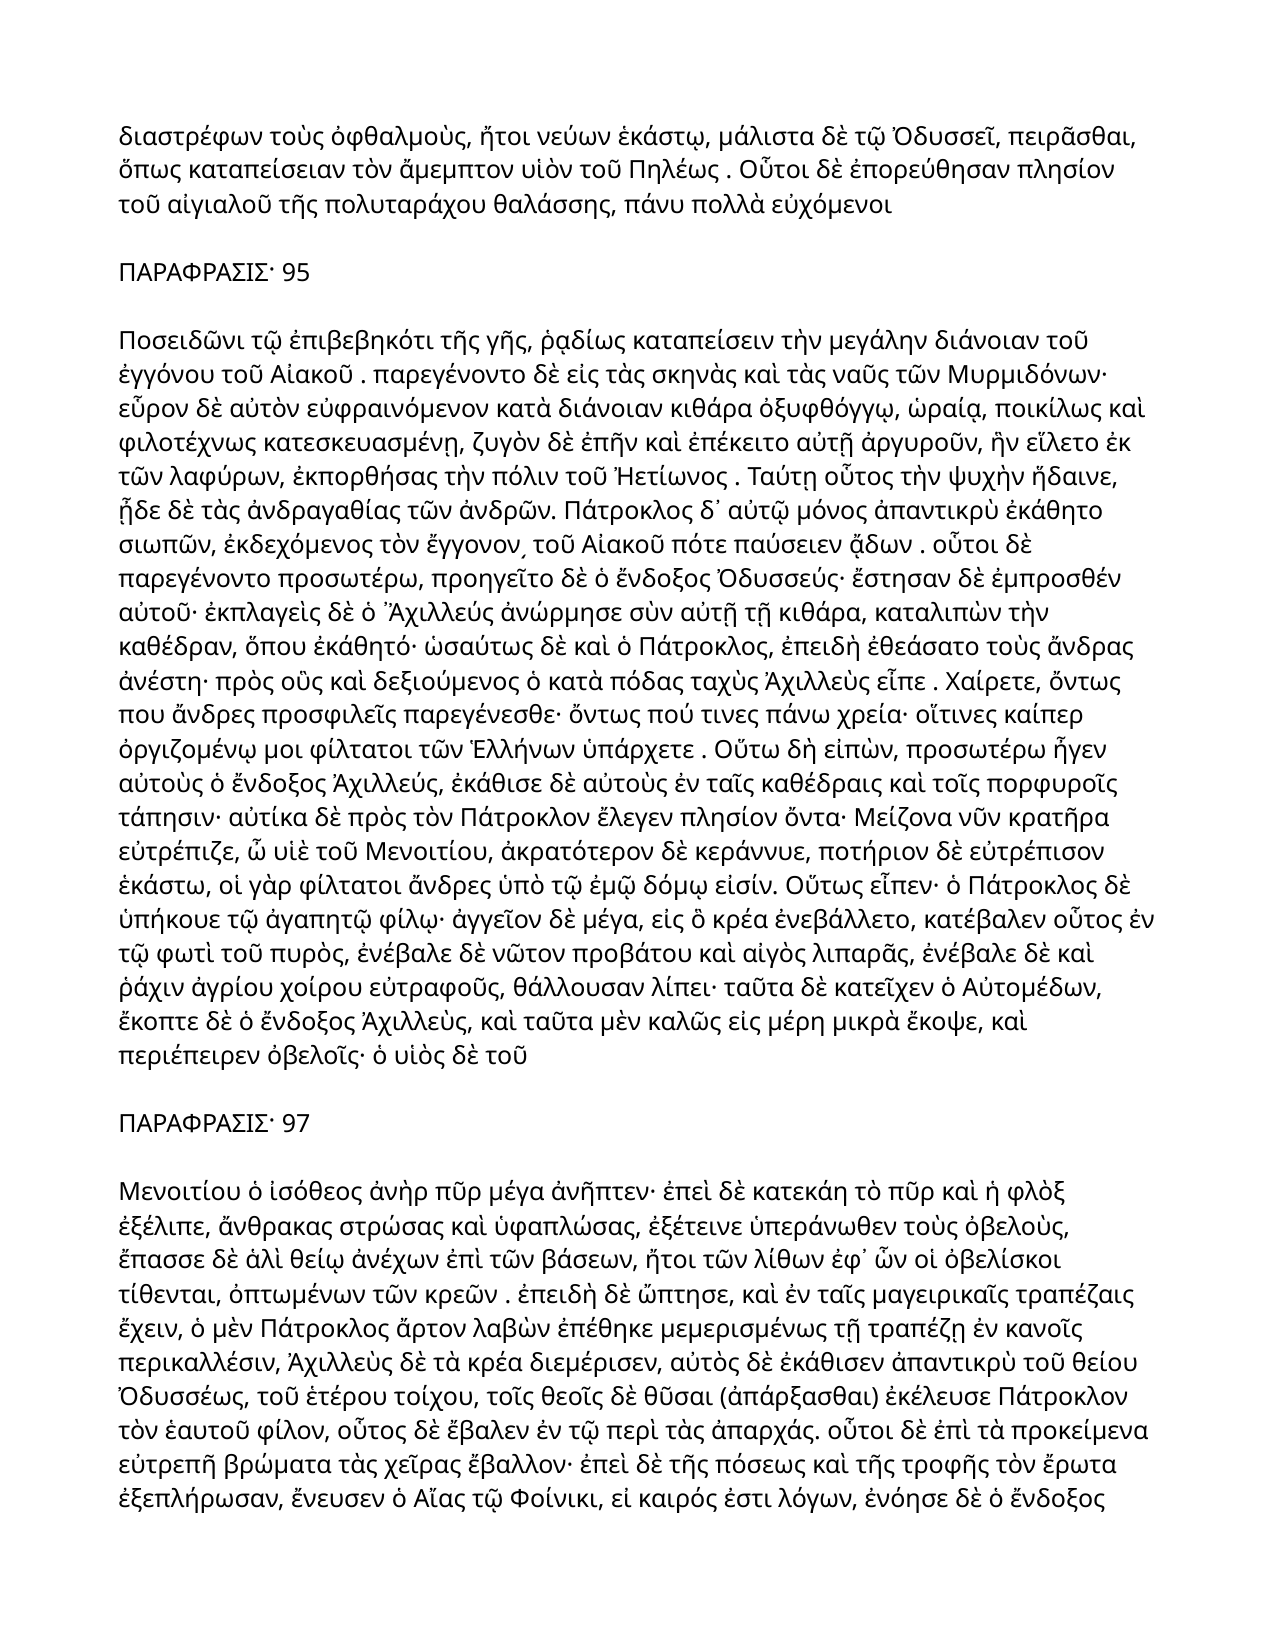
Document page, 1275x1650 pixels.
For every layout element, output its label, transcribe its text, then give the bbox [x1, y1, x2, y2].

text Ποσειδῶνι τῷ ἐπιβεβηκότι τῆς γῆς, ῥᾳδίως καταπείσειν τὴν μεγάλην διάνοιαν τοῦ ἐγγόνου τοῦ Αἰακοῦ . παρεγένοντο δὲ εἰς τὰς σκηνὰς καὶ τὰς ναῦς τῶν Μυρμιδόνων· εὗρον δὲ αὐτὸν εὐφραινόμενον κατὰ διάνοιαν κιθάρα ὀξυφθόγγῳ, ὡραίᾳ, ποικίλως καὶ φιλοτέχνως κατεσκευασμένῃ, ζυγὸν δὲ ἐπῆν καὶ ἐπέκειτο αὐτῇ ἀργυροῦν, ἣν εἵλετο ἐκ τῶν λαφύρων, ἐκπορθήσας τὴν πόλιν τοῦ Ἠετίωνος . Ταύτῃ οὗτος τὴν ψυχὴν ἥδαινε, ᾖδε δὲ τὰς ἀνδραγαθίας τῶν ἀνδρῶν. Πάτροκλος δ᾽ αὐτῷ μόνος ἀπαντικρὺ ἐκάθητο σιωπῶν, ἐκδεχόμενος τὸν ἔγγονον͵ τοῦ Αἰακοῦ πότε παύσειεν ᾄδων . οὗτοι δὲ παρεγένοντο προσωτέρω, προηγεῖτο δὲ ὁ ἔνδοξος Ὀδυσσεύς· ἔστησαν δὲ ἐμπροσθέν αὐτοῦ· ἐκπλαγεὶς δὲ ὁ ᾿Ἀχιλλεύς ἀνώρμησε σὺν αὐτῇ τῇ κιθάρα, καταλιπὼν τὴν καθέδραν, ὅπου ἐκάθητό· ὡσαύτως δὲ καὶ ὁ Πάτροκλος, ἐπειδὴ ἐθεάσατο τοὺς ἄνδρας ἀνέστη· πρὸς οὓς καὶ δεξιούμενος ὁ κατὰ πόδας ταχὺς Ἀχιλλεὺς εἶπε . Χαίρετε, ὄντως που ἄνδρες προσφιλεῖς παρεγένεσθε· ὄντως πού τινες πάνω χρεία· οἵτινες καίπερ ὀργιζομένῳ μοι φίλτατοι τῶν Ἑλλήνων ὑπάρχετε . Οὕτω δὴ εἰπὼν, προσωτέρω ἦγεν αὐτοὺς ὁ ἔνδοξος Ἀχιλλεύς, ἐκάθισε δὲ αὐτοὺς ἐν ταῖς καθέδραις καὶ τοῖς πορφυροῖς τάπησιν· αὐτίκα δὲ πρὸς τὸν Πάτροκλον ἔλεγεν πλησίον ὄντα· Μείζονα νῦν κρατῆρα εὐτρέπιζε, ὦ υἱὲ τοῦ Μενοιτίου, ἀκρατότερον δὲ κεράννυε, ποτήριον δὲ εὐτρέπισον ἑκάστω, οἱ γὰρ φίλτατοι ἄνδρες ὑπὸ τῷ ἐμῷ δόμῳ εἰσίν. Οὕτως εἶπεν· ὁ Πάτροκλος δὲ ὑπήκουε τῷ ἀγαπητῷ φίλῳ· ἀγγεῖον δὲ μέγα, εἰς ὃ κρέα ἐνεβάλλετο, κατέβαλεν οὗτος ἐν τῷ φωτὶ τοῦ πυρὸς, ἐνέβαλε δὲ νῶτον προβάτου καὶ αἰγὸς λιπαρᾶς, ἐνέβαλε δὲ καὶ ῥάχιν ἀγρίου χοίρου εὐτραφοῦς, θάλλουσαν λίπει· ταῦτα δὲ κατεῖχεν ὁ Αὐτομέδων, ἔκοπτε δὲ ὁ ἔνδοξος Ἀχιλλεὺς, καὶ ταῦτα μὲν καλῶς εἰς μέρη μικρὰ ἔκοψε, καὶ περιέπειρεν ὀβελοῖς· ὁ υἱὸς δὲ τοῦ [118, 322, 1157, 1072]
text Μενοιτίου ὁ ἰσόθεος ἀνὴρ πῦρ μέγα ἀνῆπτεν· ἐπεὶ δὲ κατεκάη τὸ πῦρ καὶ ἡ φλὸξ ἐξέλιπε, ἄνθρακας στρώσας καὶ ὑφαπλώσας, ἐξέτεινε ὑπεράνωθεν τοὺς ὀβελοὺς, ἔπασσε δὲ ἁλὶ θείῳ ἀνέχων ἐπὶ τῶν βάσεων, ἤτοι τῶν λίθων ἐφ᾽ ὧν οἱ ὀβελίσκοι τίθενται, ὀπτωμένων τῶν κρεῶν . ἐπειδὴ δὲ ὤπτησε, καὶ ἐν ταῖς μαγειρικαῖς τραπέζαις ἔχειν, ὁ μὲν Πάτροκλος ἄρτον λαβὼν ἐπέθηκε μεμερισμένως τῇ τραπέζῃ ἐν κανοῖς περικαλλέσιν, Ἀχιλλεὺς δὲ τὰ κρέα διεμέρισεν, αὐτὸς δὲ ἐκάθισεν ἀπαντικρὺ τοῦ θείου Ὀδυσσέως, τοῦ ἑτέρου τοίχου, τοῖς θεοῖς δὲ θῦσαι (ἀπάρξασθαι) ἐκέλευσε Πάτροκλον τὸν ἑαυτοῦ φίλον, οὗτος δὲ ἔβαλεν ἐν τῷ περὶ τὰς ἀπαρχάς. οὗτοι δὲ ἐπὶ τὰ προκείμενα εὐτρεπῆ βρώματα τὰς χεῖρας ἔβαλλον· ἐπεὶ δὲ τῆς πόσεως καὶ τῆς τροφῆς τὸν ἔρωτα ἐξεπλήρωσαν, ἔνευσεν ὁ Αἴας τῷ Φοίνικι, εἰ καιρός ἐστι λόγων, ἐνόησε δὲ ὁ ἔνδοξος [118, 1174, 1157, 1515]
text ΠΑΡΑΦΡΑΣΙΣ· 95 [118, 254, 1157, 288]
text ΠΑΡΑΦΡΑΣΙΣ· 97 [118, 1106, 1157, 1140]
text διαστρέφων τοὺς ὀφθαλμοὺς, ἤτοι νεύων ἑκάστῳ, μάλιστα δὲ τῷ Ὀδυσσεῖ, πειρᾶσθαι, ὅπως καταπείσειαν τὸν ἄμεμπτον υἱὸν τοῦ Πηλέως . Οὗτοι δὲ ἐπορεύθησαν πλησίον τοῦ αἰγιαλοῦ τῆς πολυταράχου θαλάσσης, πάνυ πολλὰ εὐχόμενοι [118, 118, 1157, 220]
